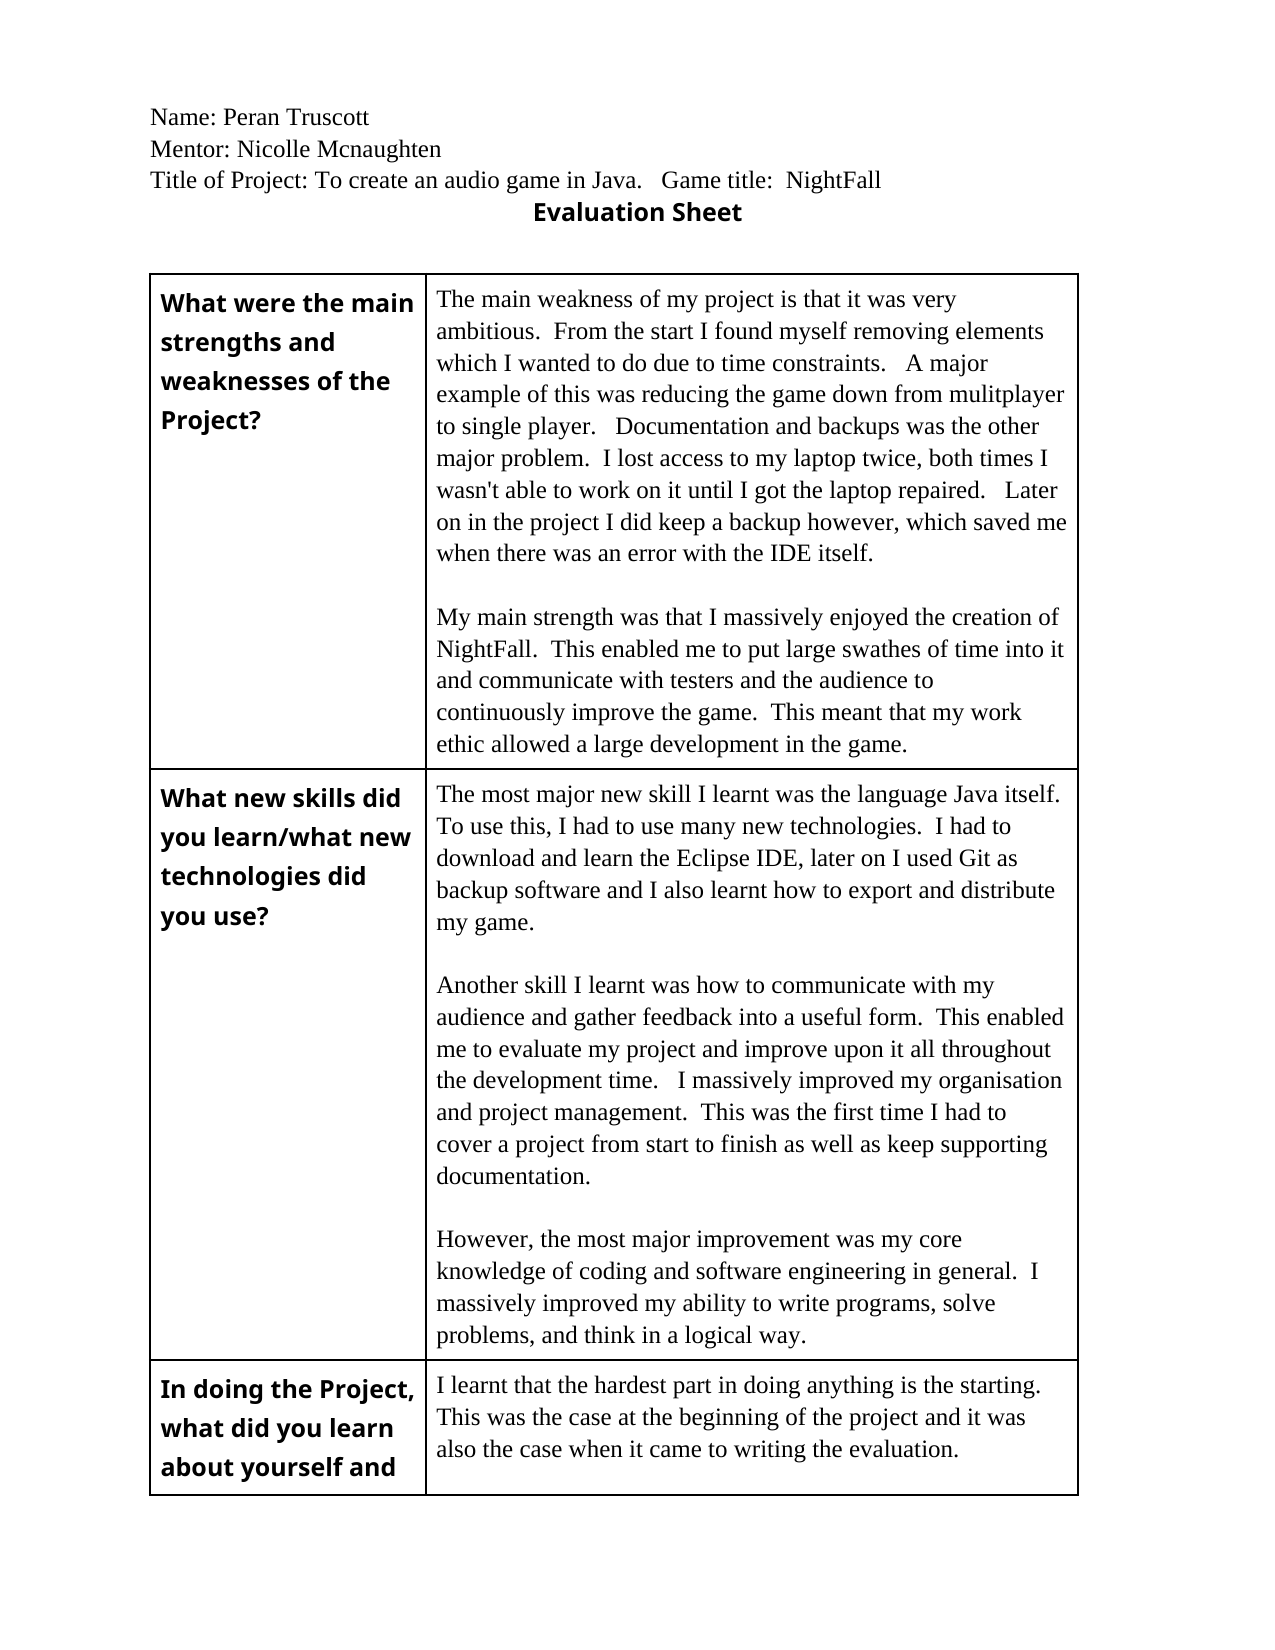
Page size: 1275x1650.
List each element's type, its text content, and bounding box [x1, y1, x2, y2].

table_header What were the main strengths and weaknesses of the Project? [151, 275, 425, 768]
table_cell I learnt that the hardest part in doing anything is the starting. This was the case at the beginning of the project and it was also the case when it came to writing the evaluation. [427, 1361, 1077, 1494]
text Evaluation Sheet [150, 194, 1125, 228]
table_header The main weakness of my project is that it was very ambitious. From the start I found myself removing elements which I wanted to do due to time constraints. A major example of this was reducing the game down from mulitplayer to single player. Documentation and backups was the other major problem. I lost access to my laptop twice, both times I wasn't able to work on it until I got the laptop repaired. Later on in the project I did keep a backup however, which saved me when there was an error with the IDE itself. My main strength was that I massively enjoyed the creation of NightFall. This enabled me to put large swathes of time into it and communicate with testers and the audience to continuously improve the game. This meant that my work ethic allowed a large development in the game. [427, 275, 1077, 768]
table_cell The most major new skill I learnt was the language Java itself. To use this, I had to use many new technologies. I had to download and learn the Eclipse IDE, later on I used Git as backup software and I also learnt how to export and distribute my game. Another skill I learnt was how to communicate with my audience and gather feedback into a useful form. This enabled me to evaluate my project and improve upon it all throughout the development time. I massively improved my organisation and project management. This was the first time I had to cover a project from start to finish as well as keep supporting documentation. However, the most major improvement was my core knowledge of coding and software engineering in general. I massively improved my ability to write programs, solve problems, and think in a logical way. [427, 770, 1077, 1359]
table_cell What new skills did you learn/what new technologies did you use? [151, 770, 425, 1359]
table_cell In doing the Project, what did you learn about yourself and [151, 1361, 425, 1494]
